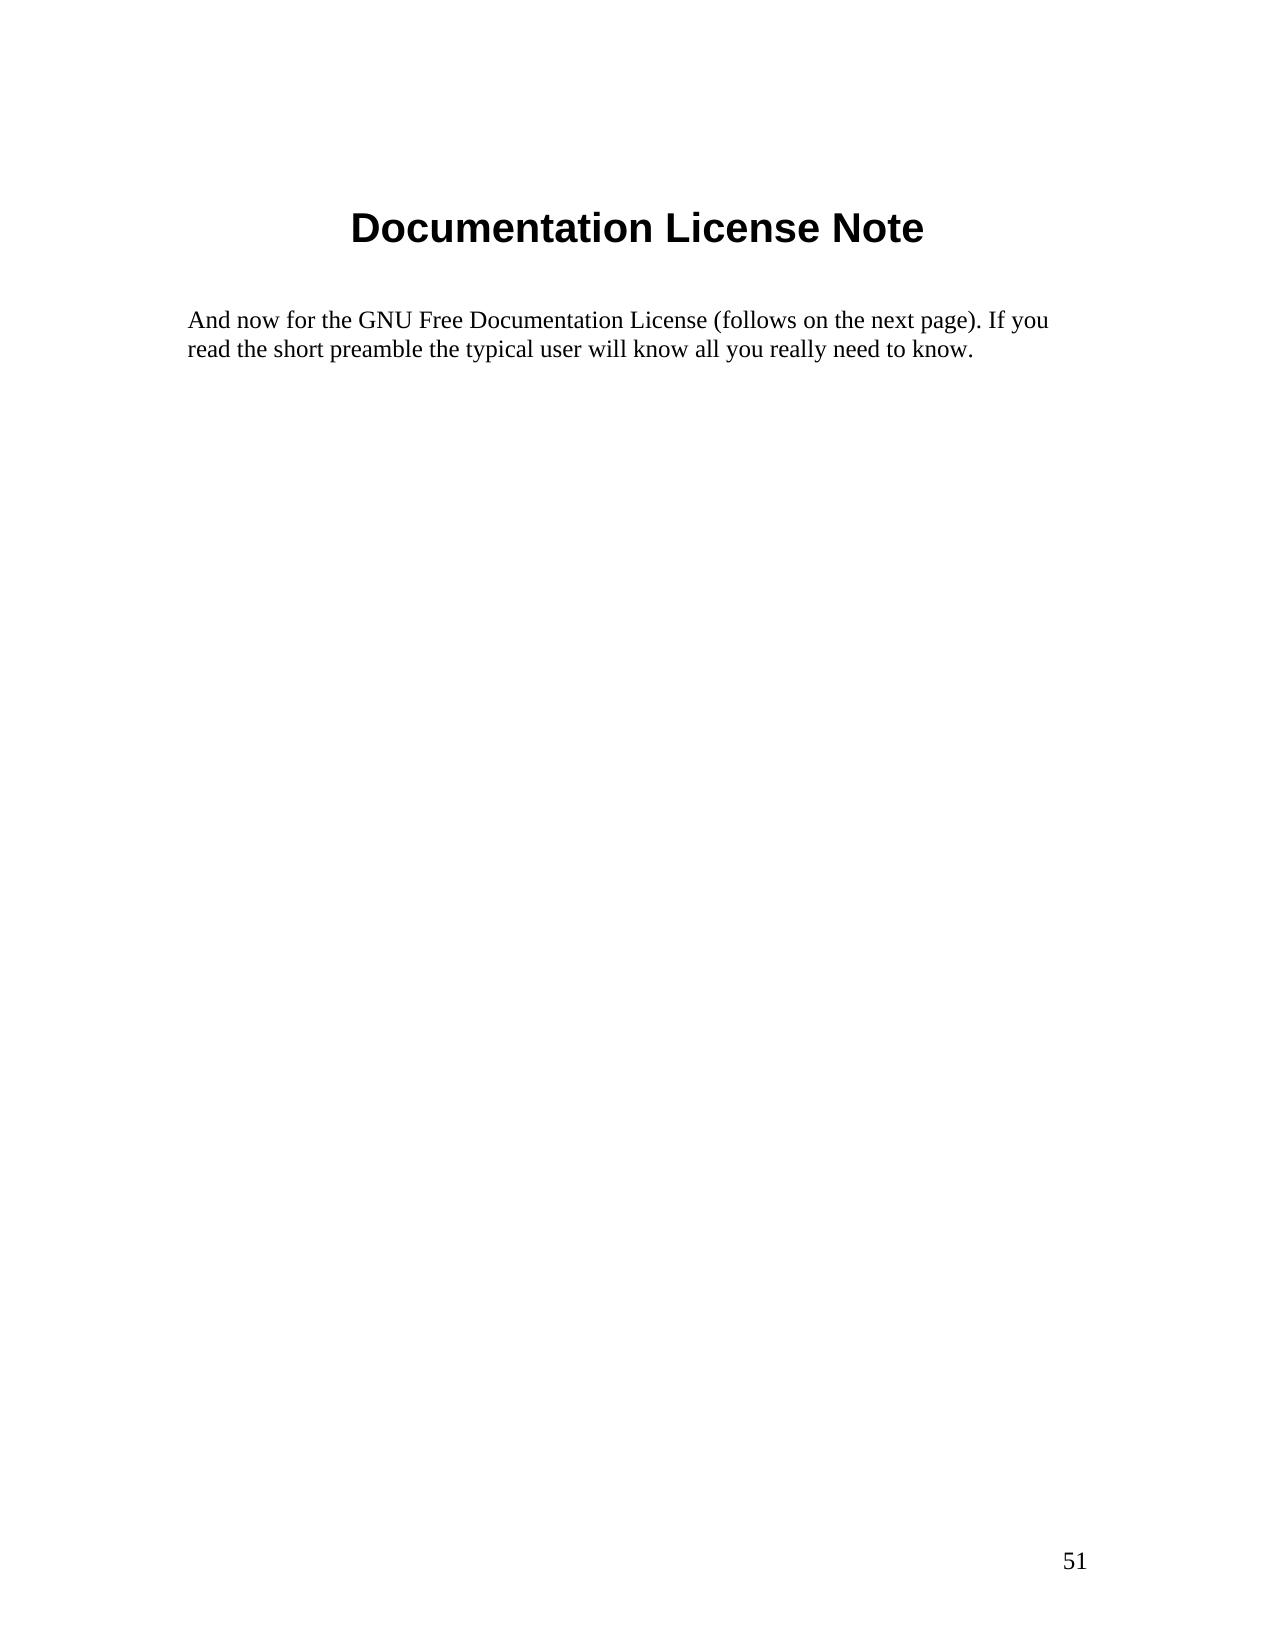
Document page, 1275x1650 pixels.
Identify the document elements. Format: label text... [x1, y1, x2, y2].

text And now for the GNU Free Documentation License (follows on the next page). If you read the short preamble the typical user will know all you really need to know. [187, 305, 1087, 363]
subtitle Documentation License Note [187, 204, 1087, 252]
